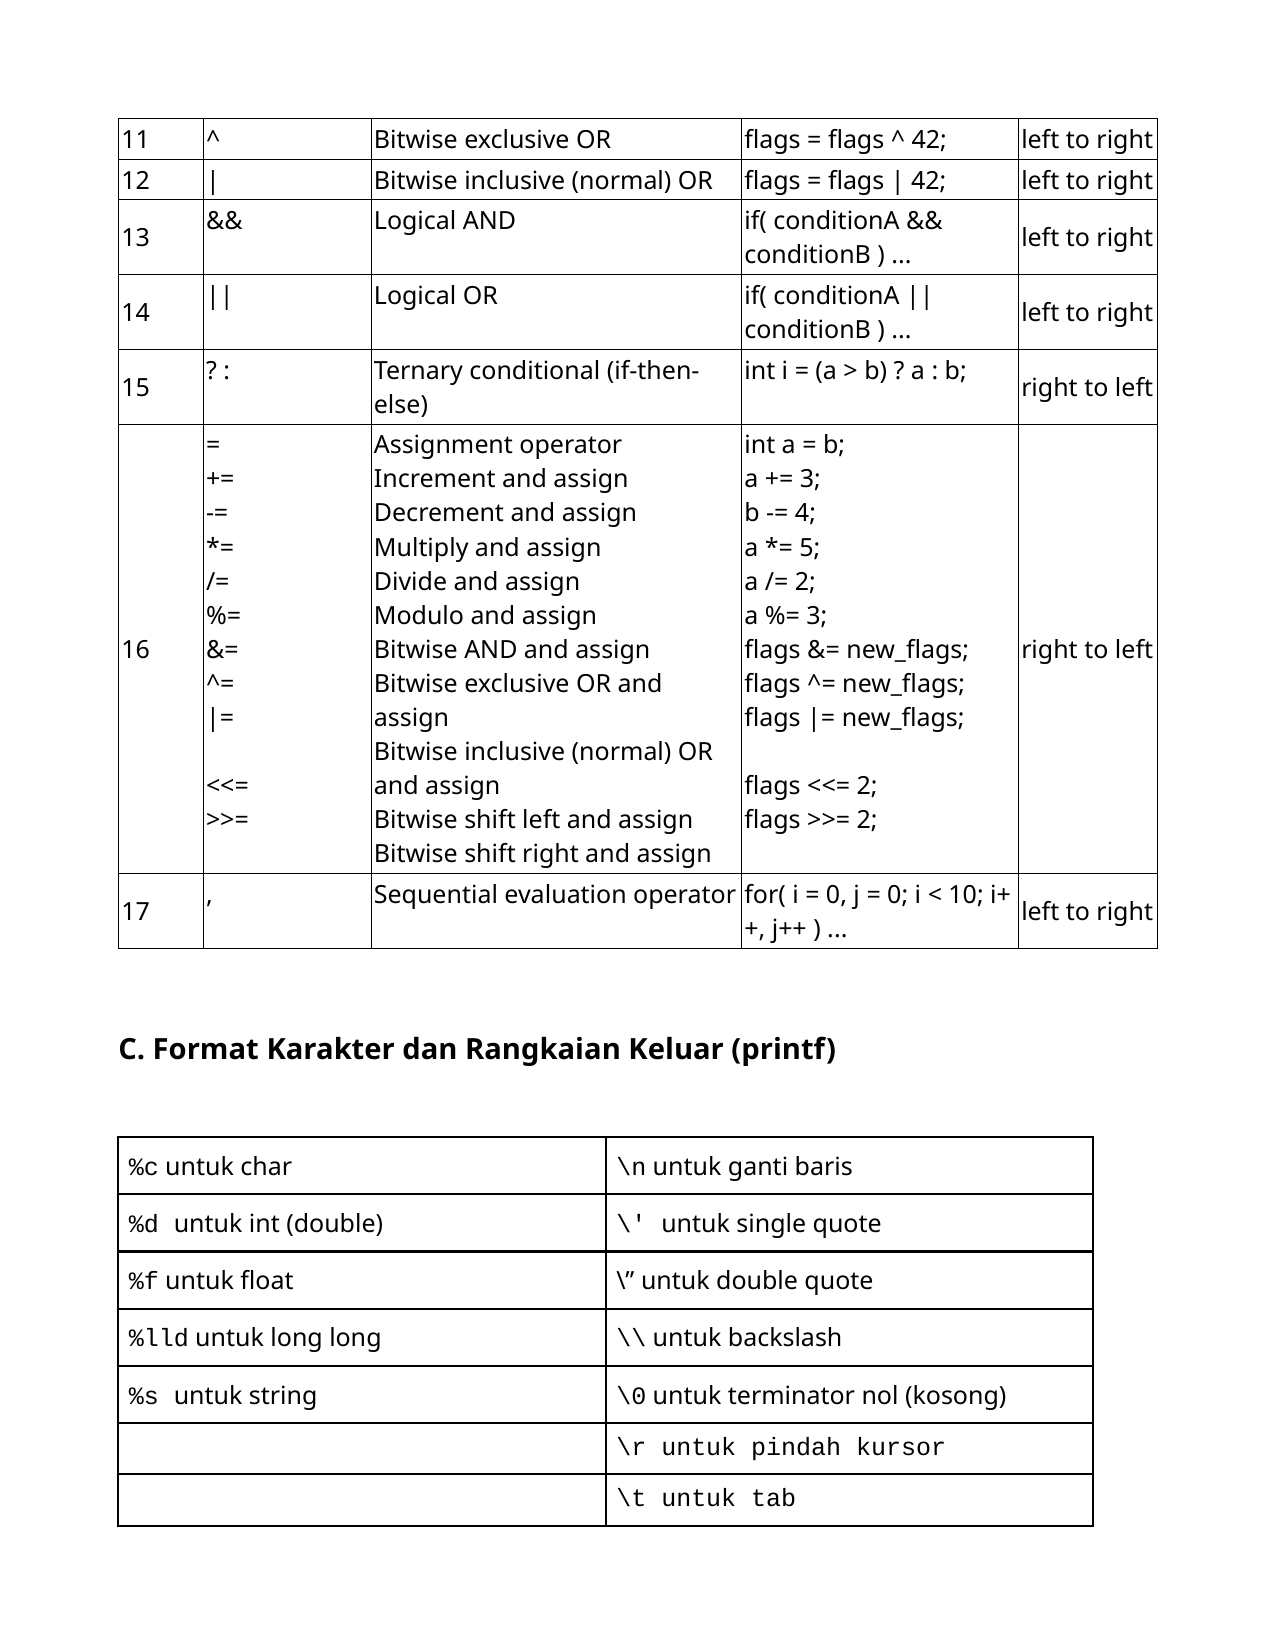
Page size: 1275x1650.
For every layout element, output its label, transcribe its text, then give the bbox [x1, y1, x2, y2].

table_cell ? : [204, 350, 371, 423]
table_cell Bitwise inclusive (normal) OR [372, 160, 741, 199]
table_cell %s untuk string [119, 1367, 605, 1422]
table_cell \t untuk tab [607, 1475, 1092, 1524]
table_cell 13 [119, 200, 203, 274]
table_cell , [204, 874, 371, 947]
table_cell || [204, 275, 371, 349]
table_cell [119, 1424, 605, 1473]
table_cell if( conditionA && conditionB ) ... [742, 200, 1018, 274]
table_cell left to right [1019, 275, 1157, 349]
table_cell ^ [204, 119, 371, 159]
table_cell 15 [119, 350, 203, 423]
table_cell %f untuk float [119, 1253, 605, 1308]
table_cell left to right [1019, 874, 1157, 947]
table_cell right to left [1019, 350, 1157, 423]
table_cell %lld untuk long long [119, 1310, 605, 1365]
table_cell [119, 1475, 605, 1524]
table_cell int i = (a > b) ? a : b; [742, 350, 1018, 423]
table_cell left to right [1019, 160, 1157, 199]
table_cell if( conditionA || conditionB ) ... [742, 275, 1018, 349]
table_cell 17 [119, 874, 203, 947]
table_cell \” untuk double quote [607, 1253, 1092, 1308]
table_cell int a = b; a += 3; b -= 4; a *= 5; a /= 2; a %= 3; flags &= new_flags; flags ^= new_flags; flags |= new_flags; flags <<= 2; flags >>= 2; [742, 425, 1018, 873]
table_cell Logical AND [372, 200, 741, 274]
table_cell left to right [1019, 200, 1157, 274]
table_cell %d untuk int (double) [119, 1195, 605, 1250]
table_cell Assignment operator Increment and assign Decrement and assign Multiply and assign Divide and assign Modulo and assign Bitwise AND and assign Bitwise exclusive OR and assign Bitwise inclusive (normal) OR and assign Bitwise shift left and assign Bitwise shift right and assign [372, 425, 741, 873]
table_cell Sequential evaluation operator [372, 874, 741, 947]
table_cell flags = flags | 42; [742, 160, 1018, 199]
table_cell \0 untuk terminator nol (kosong) [607, 1367, 1092, 1422]
table_cell Logical OR [372, 275, 741, 349]
table_cell flags = flags ^ 42; [742, 119, 1018, 159]
table_cell Bitwise exclusive OR [372, 119, 741, 159]
table_cell 12 [119, 160, 203, 199]
table_cell && [204, 200, 371, 274]
table_cell left to right [1019, 119, 1157, 159]
table_cell Ternary conditional (if-then-else) [372, 350, 741, 423]
table_cell 11 [119, 119, 203, 159]
table_cell \' untuk single quote [607, 1195, 1092, 1250]
table_cell \r untuk pindah kursor [607, 1424, 1092, 1473]
table_cell | [204, 160, 371, 199]
table_header %c untuk char [119, 1138, 605, 1193]
table_cell 16 [119, 425, 203, 873]
table_cell \\ untuk backslash [607, 1310, 1092, 1365]
table_cell right to left [1019, 425, 1157, 873]
table_cell 14 [119, 275, 203, 349]
table_cell for( i = 0, j = 0; i < 10; i++, j++ ) ... [742, 874, 1018, 947]
table_cell = += -= *= /= %= &= ^= |= <<= >>= [204, 425, 371, 873]
table_header \n untuk ganti baris [607, 1138, 1092, 1193]
subtitle C. Format Karakter dan Rangkaian Keluar (printf) [118, 1028, 1157, 1068]
